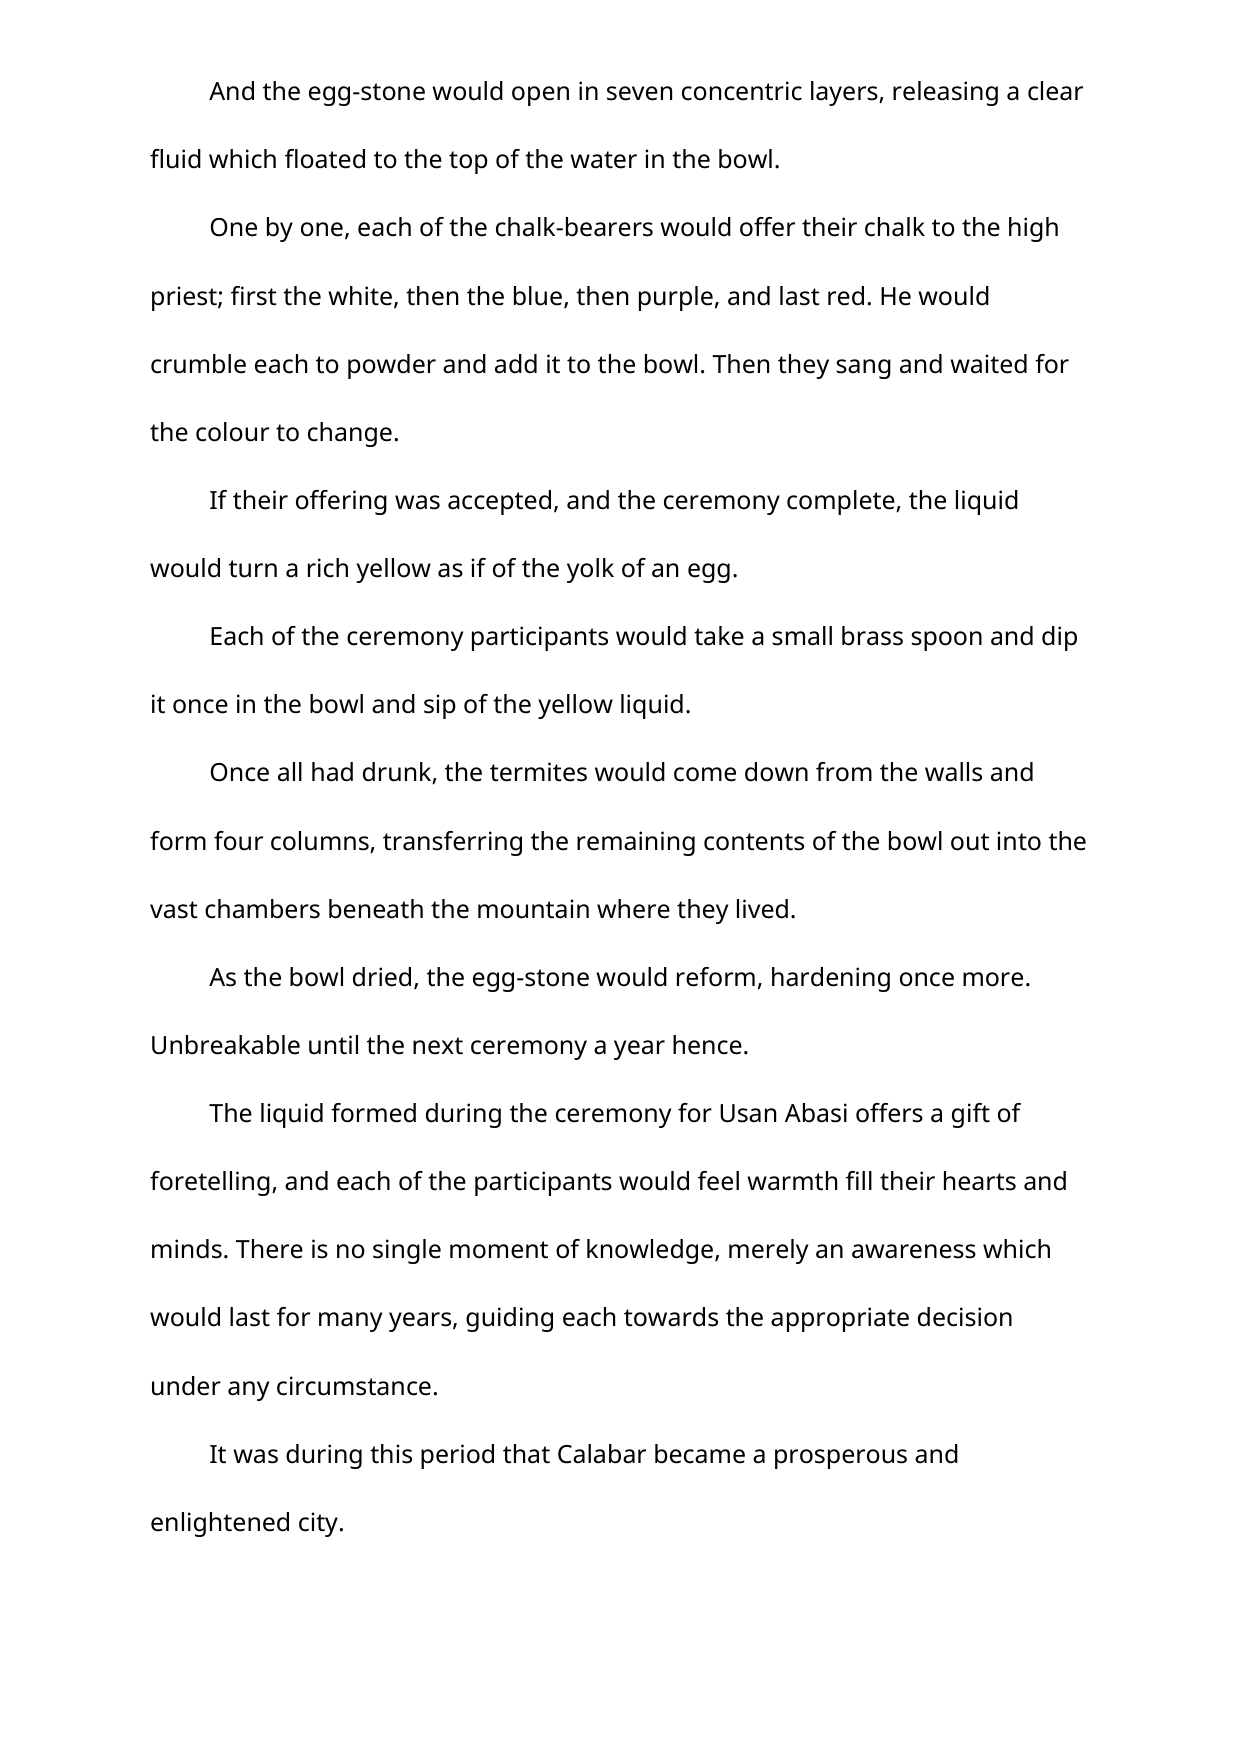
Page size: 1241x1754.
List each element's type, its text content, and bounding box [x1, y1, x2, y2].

text If their offering was accepted, and the ceremony complete, the liquid would turn a rich yellow as if of the yolk of an egg. [150, 482, 1090, 585]
text It was during this period that Calabar became a prosperous and enlightened city. [150, 1436, 1090, 1538]
text As the bowl dried, the egg-stone would reform, hardening once more. Unbreakable until the next ceremony a year hence. [150, 959, 1090, 1062]
text Once all had drunk, the termites would come down from the walls and form four columns, transferring the remaining contents of the bowl out into the vast chambers beneath the mountain where they lived. [150, 755, 1090, 925]
text The liquid formed during the ceremony for Usan Abasi offers a gift of foretelling, and each of the participants would feel warmth fill their hearts and minds. There is no single moment of knowledge, merely an awareness which would last for many years, guiding each towards the appropriate decision under any circumstance. [150, 1096, 1090, 1402]
text Each of the ceremony participants would take a small brass spoon and dip it once in the bowl and sip of the yellow liquid. [150, 619, 1090, 721]
text One by one, each of the chalk-bearers would offer their chalk to the high priest; first the white, then the blue, then purple, and last red. He would crumble each to powder and add it to the bowl. Then they sang and waited for the colour to change. [150, 210, 1090, 448]
text And the egg-stone would open in seven concentric layers, releasing a clear fluid which floated to the top of the water in the bowl. [150, 74, 1090, 176]
